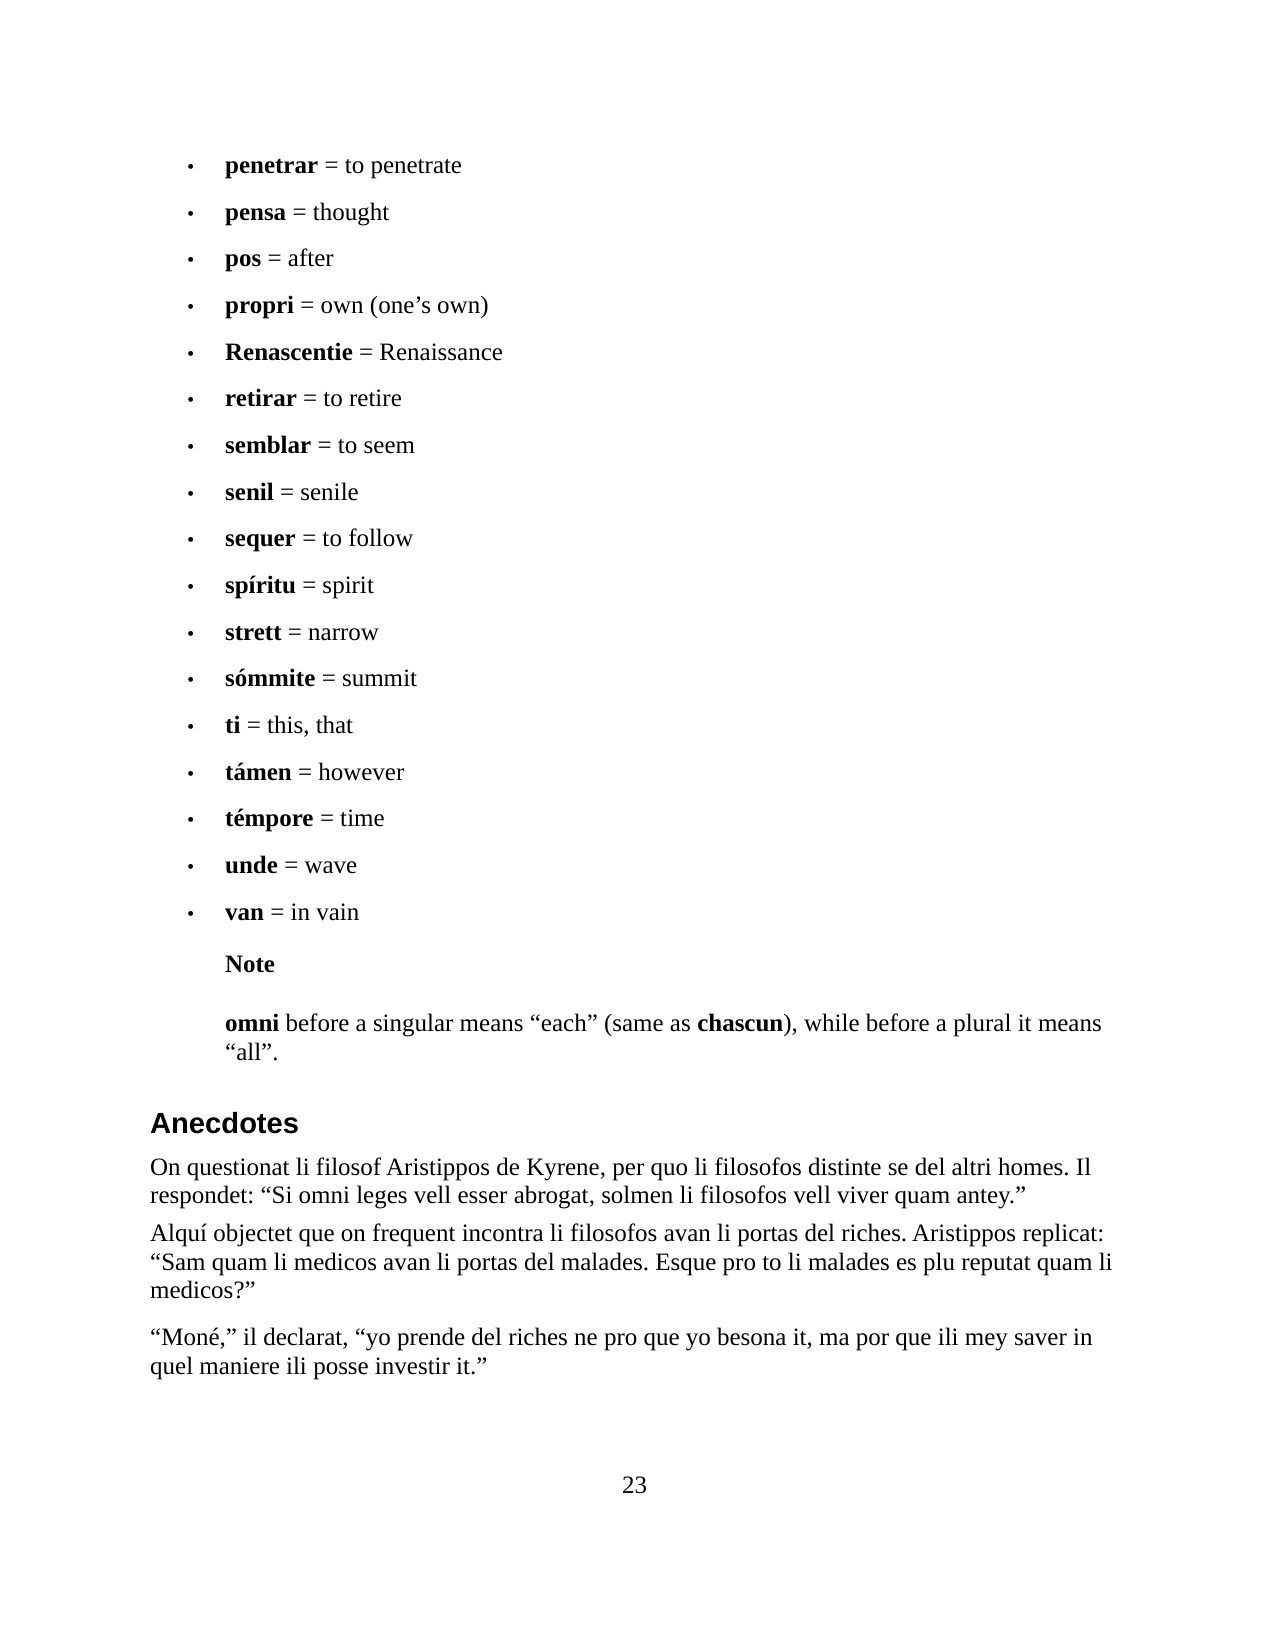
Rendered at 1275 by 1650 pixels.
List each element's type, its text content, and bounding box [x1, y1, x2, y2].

list semblar = to seem [187, 430, 1125, 459]
text “Moné,” il declarat, “yo prende del riches ne pro que yo besona it, ma por que ili mey saver in quel maniere ili posse investir it.” [150, 1322, 1125, 1380]
list unde = wave [187, 850, 1125, 879]
list sequer = to follow [187, 523, 1125, 552]
list retirar = to retire [187, 383, 1125, 412]
list pensa = thought [187, 197, 1125, 225]
text Note [225, 949, 1125, 978]
list pos = after [187, 243, 1125, 272]
list propri = own (one’s own) [187, 290, 1125, 319]
list támen = however [187, 757, 1125, 785]
list senil = senile [187, 477, 1125, 505]
list témpore = time [187, 803, 1125, 832]
text Alquí objectet que on frequent incontra li filosofos avan li portas del riches. Aristippos replicat: “Sam quam li medicos avan li portas del malades. Esque pro to li malades es plu reputat quam li medicos?” [150, 1218, 1125, 1304]
list van = in vain [187, 897, 1125, 925]
list spíritu = spirit [187, 570, 1125, 599]
text omni before a singular means “each” (same as chascun), while before a plural it means “all”. [225, 1008, 1125, 1066]
subtitle Anecdotes [150, 1106, 1125, 1139]
list sómmite = summit [187, 663, 1125, 692]
list penetrar = to penetrate [187, 150, 1125, 179]
list strett = narrow [187, 617, 1125, 645]
text On questionat li filosof Aristippos de Kyrene, per quo li filosofos distinte se del altri homes. Il respondet: “Si omni leges vell esser abrogat, solmen li filosofos vell viver quam antey.” [150, 1152, 1125, 1209]
list ti = this, that [187, 710, 1125, 739]
list Renascentie = Renaissance [187, 337, 1125, 365]
